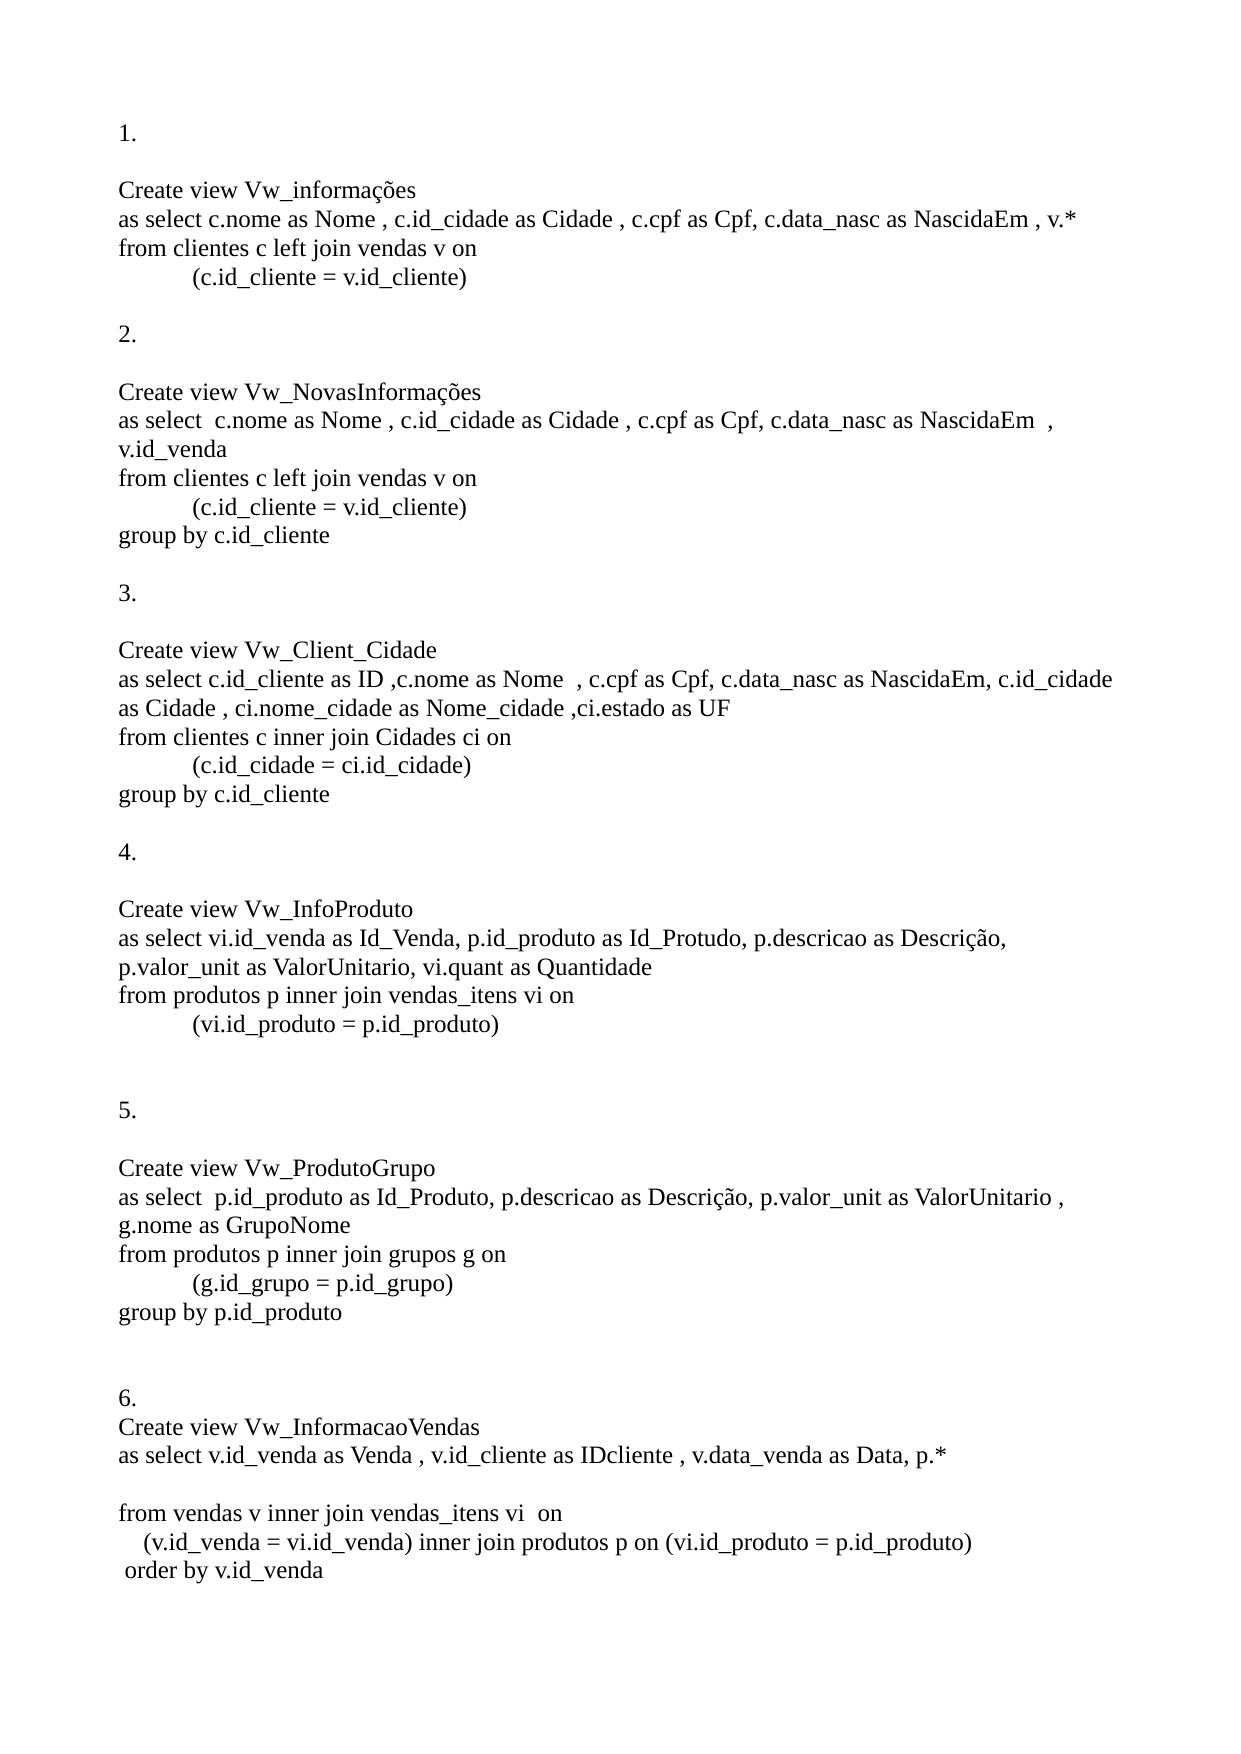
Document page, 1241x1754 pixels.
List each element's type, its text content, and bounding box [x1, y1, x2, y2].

text 5. [118, 1096, 1122, 1124]
text order by v.id_venda [118, 1556, 1122, 1584]
text 4. [118, 837, 1122, 866]
text 2. [118, 319, 1122, 348]
text Create view Vw_InformacaoVendas [118, 1412, 1122, 1441]
text Create view Vw_InfoProduto as select vi.id_venda as Id_Venda, p.id_produto as Id_Protudo, p.descricao as Descrição, p.valor_unit as ValorUnitario, vi.quant as Quantidade from produtos p inner join vendas_itens vi on (vi.id_produto = p.id_produto) [118, 894, 1122, 1096]
text Create view Vw_ProdutoGrupo as select p.id_produto as Id_Produto, p.descricao as Descrição, p.valor_unit as ValorUnitario , g.nome as GrupoNome from produtos p inner join grupos g on (g.id_grupo = p.id_grupo) group by p.id_produto [118, 1153, 1122, 1354]
text as select v.id_venda as Venda , v.id_cliente as IDcliente , v.data_venda as Data, p.* [118, 1441, 1122, 1469]
text Create view Vw_Client_Cidade as select c.id_cliente as ID ,c.nome as Nome , c.cpf as Cpf, c.data_nasc as NascidaEm, c.id_cidade as Cidade , ci.nome_cidade as Nome_cidade ,ci.estado as UF from clientes c inner join Cidades ci on (c.id_cidade = ci.id_cidade) group by c.id_cliente [118, 636, 1122, 808]
text (v.id_venda = vi.id_venda) inner join produtos p on (vi.id_produto = p.id_produto) [118, 1527, 1122, 1556]
text 3. [118, 578, 1122, 607]
text Create view Vw_informações as select c.nome as Nome , c.id_cidade as Cidade , c.cpf as Cpf, c.data_nasc as NascidaEm , v.* from clientes c left join vendas v on (c.id_cliente = v.id_cliente) [118, 176, 1122, 319]
text from vendas v inner join vendas_itens vi on [118, 1498, 1122, 1527]
text Create view Vw_NovasInformações as select c.nome as Nome , c.id_cidade as Cidade , c.cpf as Cpf, c.data_nasc as NascidaEm , v.id_venda from clientes c left join vendas v on (c.id_cliente = v.id_cliente) group by c.id_cliente [118, 377, 1122, 578]
text 6. [118, 1383, 1122, 1412]
text 1. [118, 118, 1122, 147]
